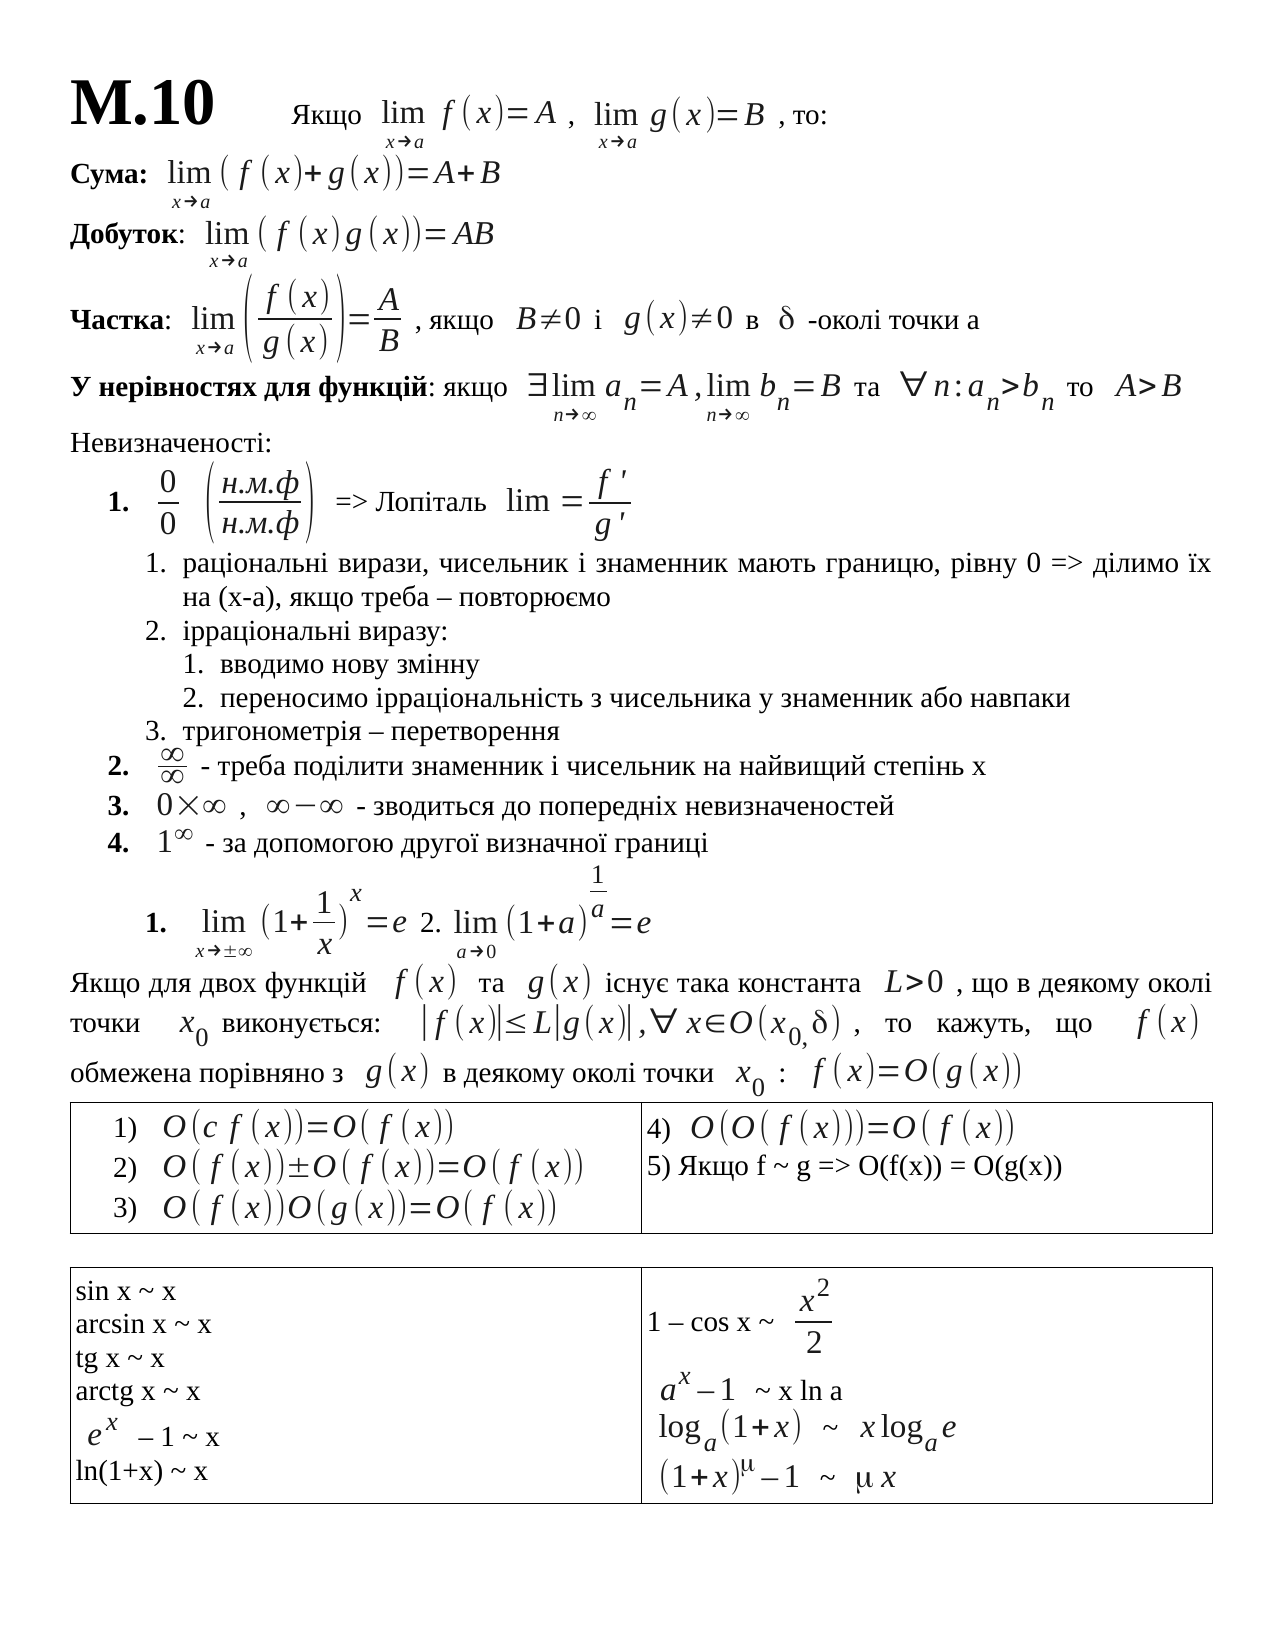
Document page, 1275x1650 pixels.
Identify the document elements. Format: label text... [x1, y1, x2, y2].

text Добуток: [70, 213, 1212, 273]
list тригонометрія – перетворення [145, 713, 1212, 747]
list раціональні вирази, чисельник і знаменник мають границю, рівну 0 => ділимо їх на (x-a), якщо треба – повторюємо [145, 546, 1212, 613]
list переносимо ірраціональність з чисельника у знаменник або навпаки [182, 680, 1212, 713]
text Невизначеності: [70, 425, 1212, 459]
text M.10 Якщо , , то: [70, 62, 1212, 153]
table_header sin x ~ x arcsin x ~ x tg x ~ x arctg x ~ x – 1 ~ x ln(1+x) ~ x [71, 1268, 641, 1503]
table_header [71, 1103, 641, 1233]
table_header 4) 5) Якщо f ~ g => O(f(x)) = O(g(x)) [642, 1103, 1212, 1233]
text У нерівностях для функцій: якщо та то [70, 366, 1212, 425]
list вводимо нову змінну [182, 646, 1212, 680]
text Частка: , якщо і в -околі точки а [70, 273, 1212, 366]
list 2. [145, 859, 1212, 962]
list => Лопіталь [107, 459, 1212, 546]
list - треба поділити знаменник і чисельник на найвищий степінь х [107, 747, 1212, 786]
list , - зводиться до попередніх невизначеностей [107, 786, 1212, 823]
text Якщо для двох функцій та існує така константа , що в деякому околі точки виконується: , то кажуть, що обмежена порівняно з в деякому околі точки : [70, 962, 1212, 1102]
list ірраціональні виразу: [145, 613, 1212, 646]
table_header 1 – cos x ~ ~ x ln a ~ ~ [642, 1268, 1212, 1503]
text Сума: [70, 153, 1212, 213]
list - за допомогою другої визначної границі [107, 823, 1212, 859]
